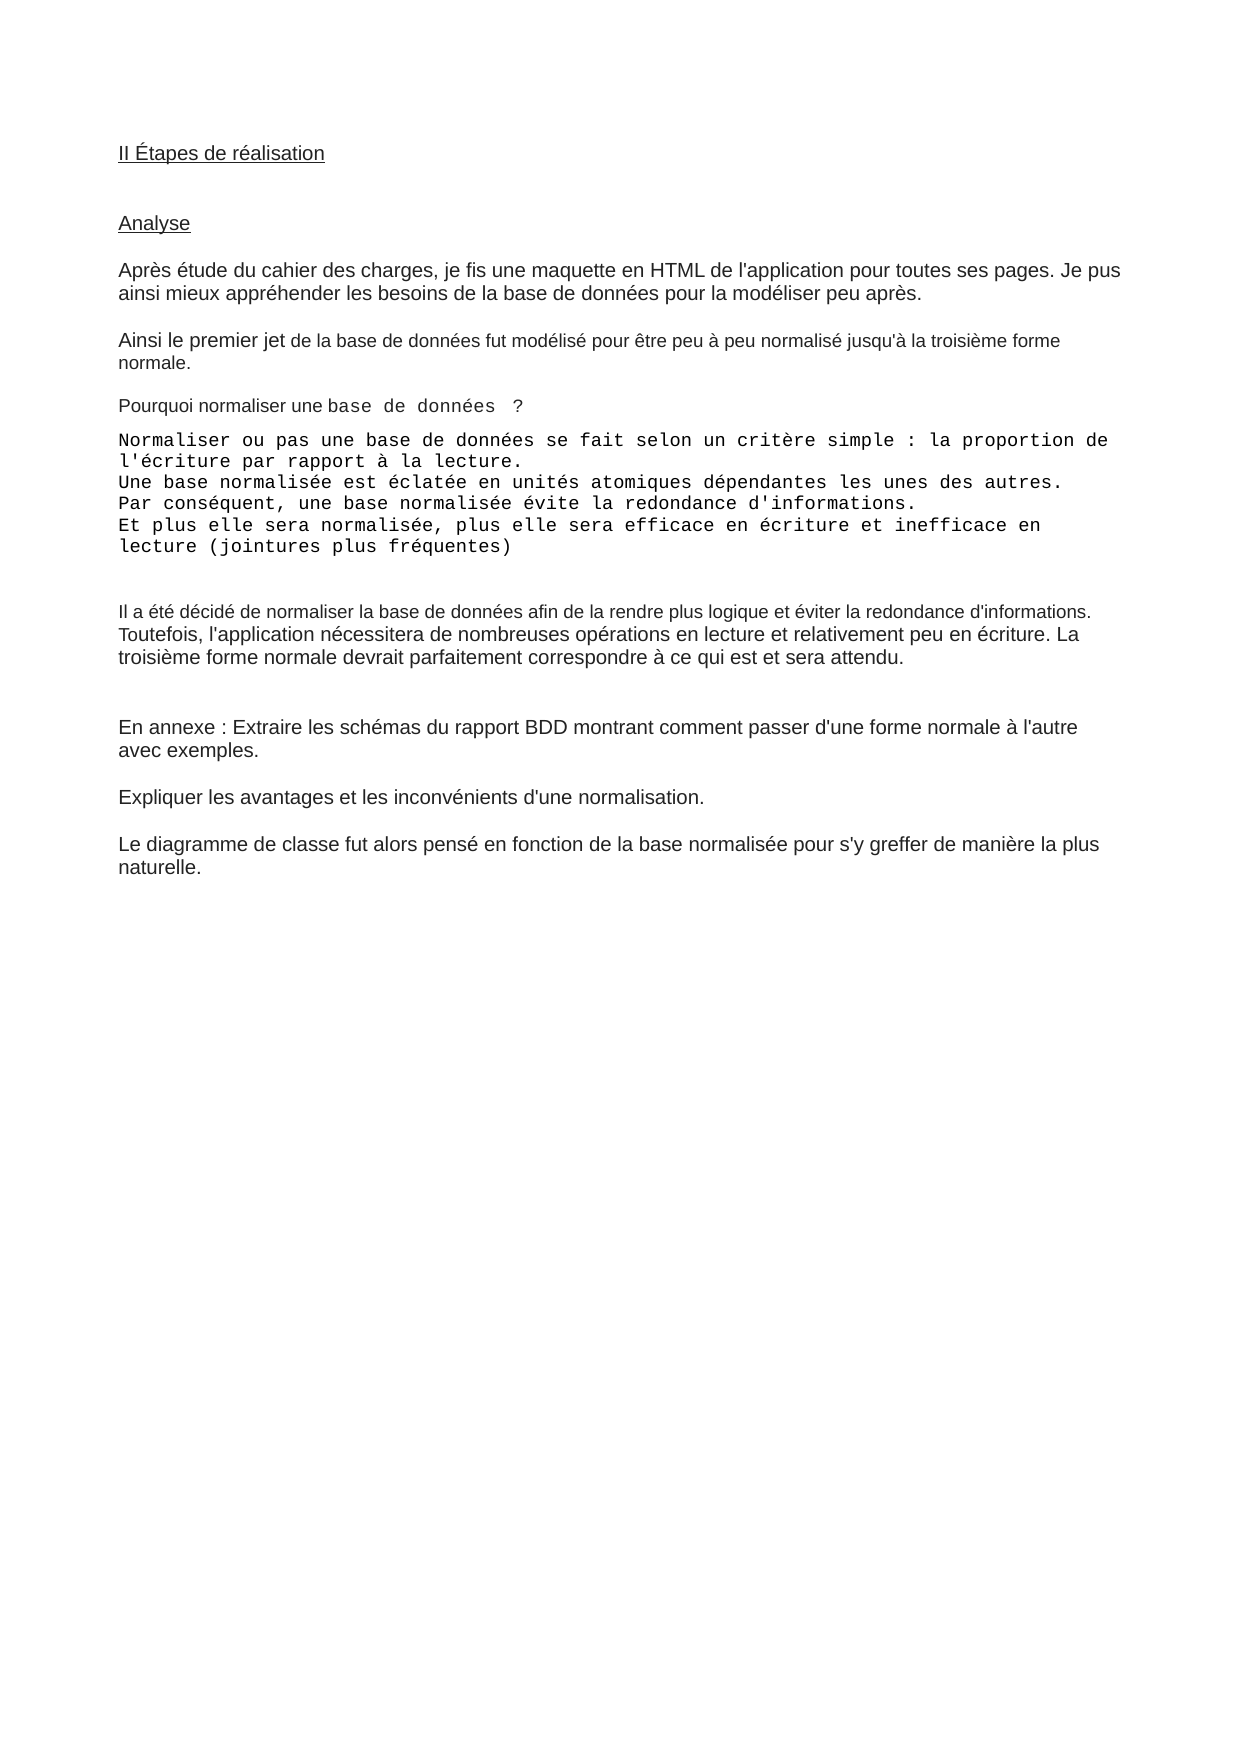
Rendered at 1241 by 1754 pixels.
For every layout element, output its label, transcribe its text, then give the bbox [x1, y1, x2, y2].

text Après étude du cahier des charges, je fis une maquette en HTML de l'application pour toutes ses pages. Je pus ainsi mieux appréhender les besoins de la base de données pour la modéliser peu après. [118, 258, 1122, 305]
text Par conséquent, une base normalisée évite la redondance d'informations. [118, 494, 1122, 515]
text Le diagramme de classe fut alors pensé en fonction de la base normalisée pour s'y greffer de manière la plus naturelle. [118, 832, 1122, 879]
text Ainsi le premier jet de la base de données fut modélisé pour être peu à peu normalisé jusqu'à la troisième forme normale. [118, 328, 1122, 373]
text En annexe : Extraire les schémas du rapport BDD montrant comment passer d'une forme normale à l'autre avec exemples. [118, 716, 1122, 762]
text Et plus elle sera normalisée, plus elle sera efficace en écriture et inefficace en lecture (jointures plus fréquentes) [118, 515, 1122, 558]
text Une base normalisée est éclatée en unités atomiques dépendantes les unes des autres. [118, 473, 1122, 494]
text Pourquoi normaliser une base de données ? [118, 394, 1122, 418]
text Normaliser ou pas une base de données se fait selon un critère simple : la proportion de l'écriture par rapport à la lecture. [118, 430, 1122, 473]
text Il a été décidé de normaliser la base de données afin de la rendre plus logique et éviter la redondance d'informations. Toutefois, l'application nécessitera de nombreuses opérations en lecture et relativement peu en écriture. La troisième forme normale devrait parfaitement correspondre à ce qui est et sera attendu. [118, 601, 1122, 669]
text Analyse [118, 211, 1122, 235]
text II Étapes de réalisation [118, 141, 1122, 165]
text Expliquer les avantages et les inconvénients d'une normalisation. [118, 786, 1122, 809]
